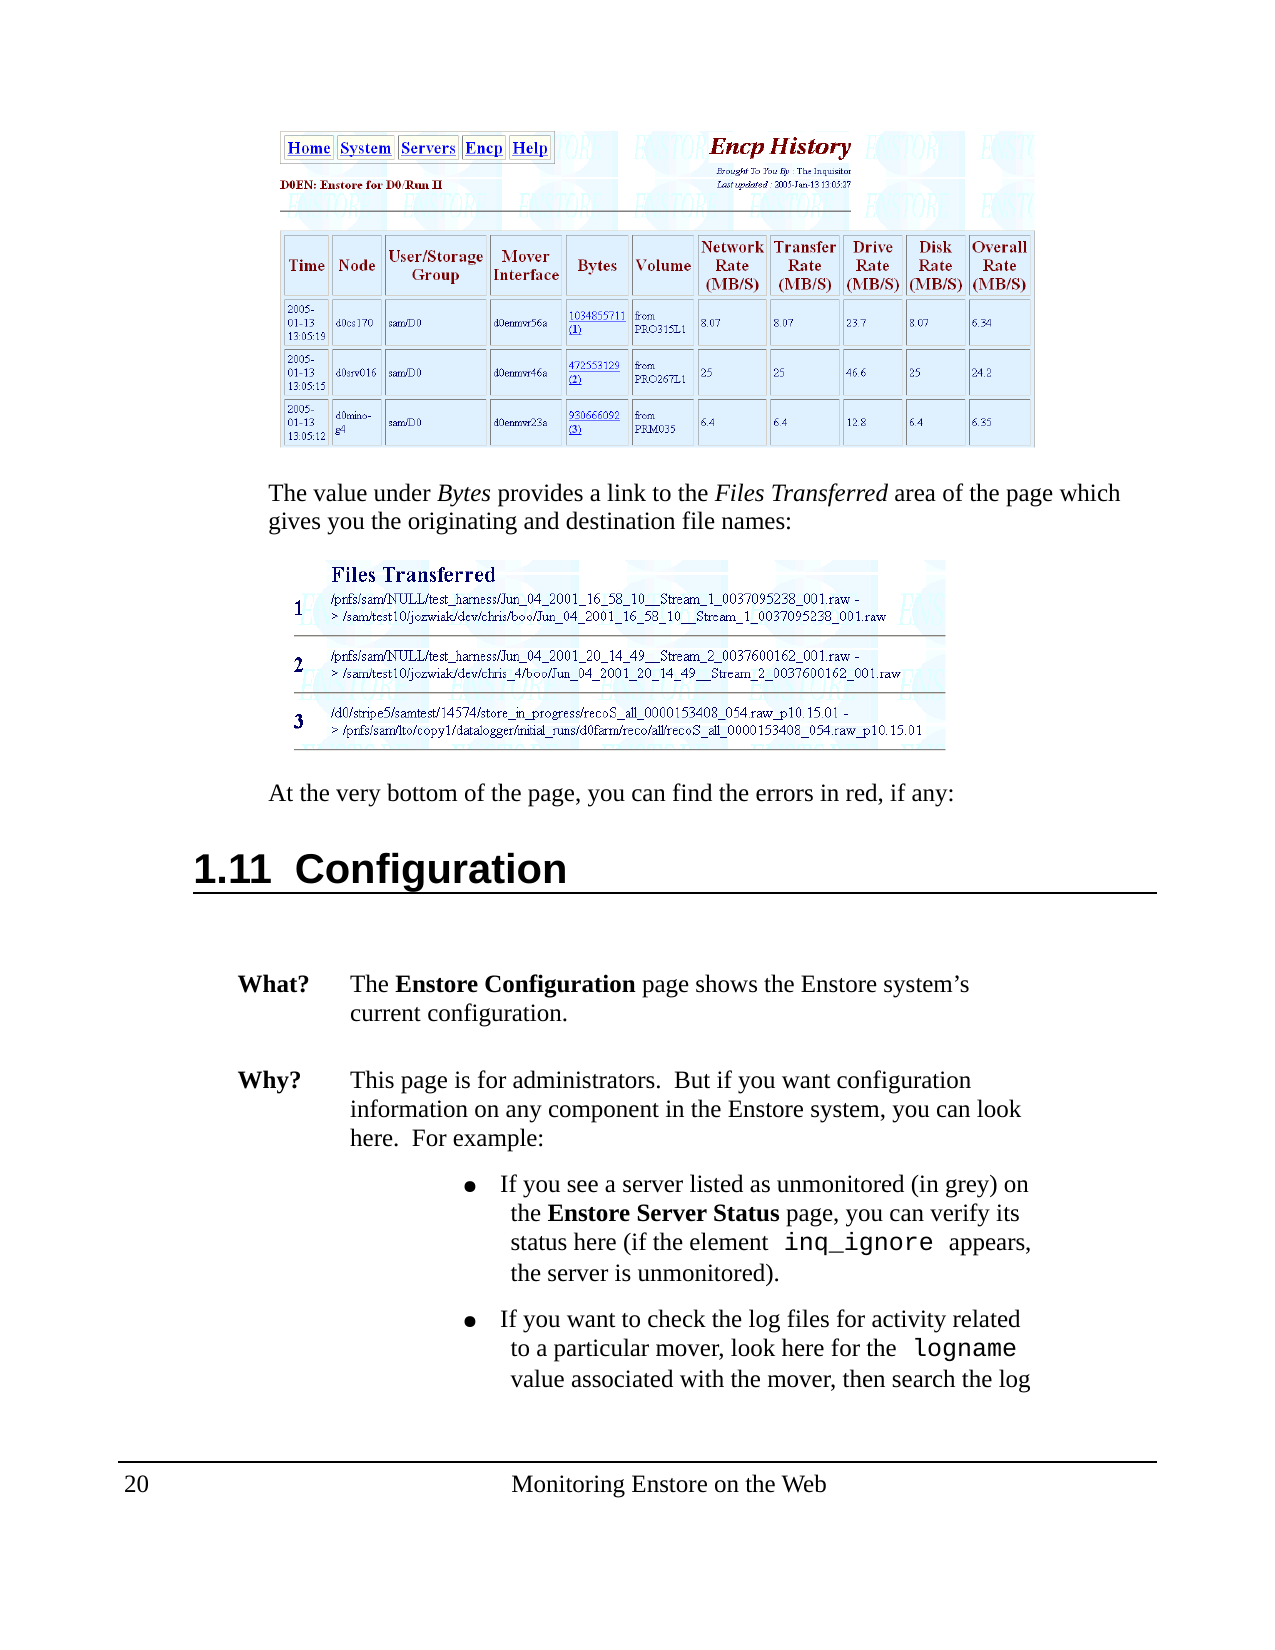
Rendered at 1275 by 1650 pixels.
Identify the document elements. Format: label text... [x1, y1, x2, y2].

table_header The Enstore Configuration page shows the Enstore system’s current configuration. [338, 948, 1050, 1044]
text At the very bottom of the page, you can find the errors in red, if any: [268, 778, 1157, 807]
subtitle Configuration [193, 844, 1157, 892]
table_cell This page is for administrators. But if you want configuration information on any component in the Enstore system, you can look here. For example: If you see a server listed as unmonitored (in grey) on the Enstore Server Status page, you can verify its status here (if the element inq_ignore appears, the server is unmonitored). If you want to check the log files for activity related to a particular mover, look here for the logname value associated with the mover, then search the log [338, 1044, 1050, 1401]
text The value under Bytes provides a link to the Files Transferred area of the page which gives you the originating and destination file names: [268, 478, 1157, 535]
table_cell Why? [225, 1044, 337, 1401]
table_header What? [225, 948, 337, 1044]
